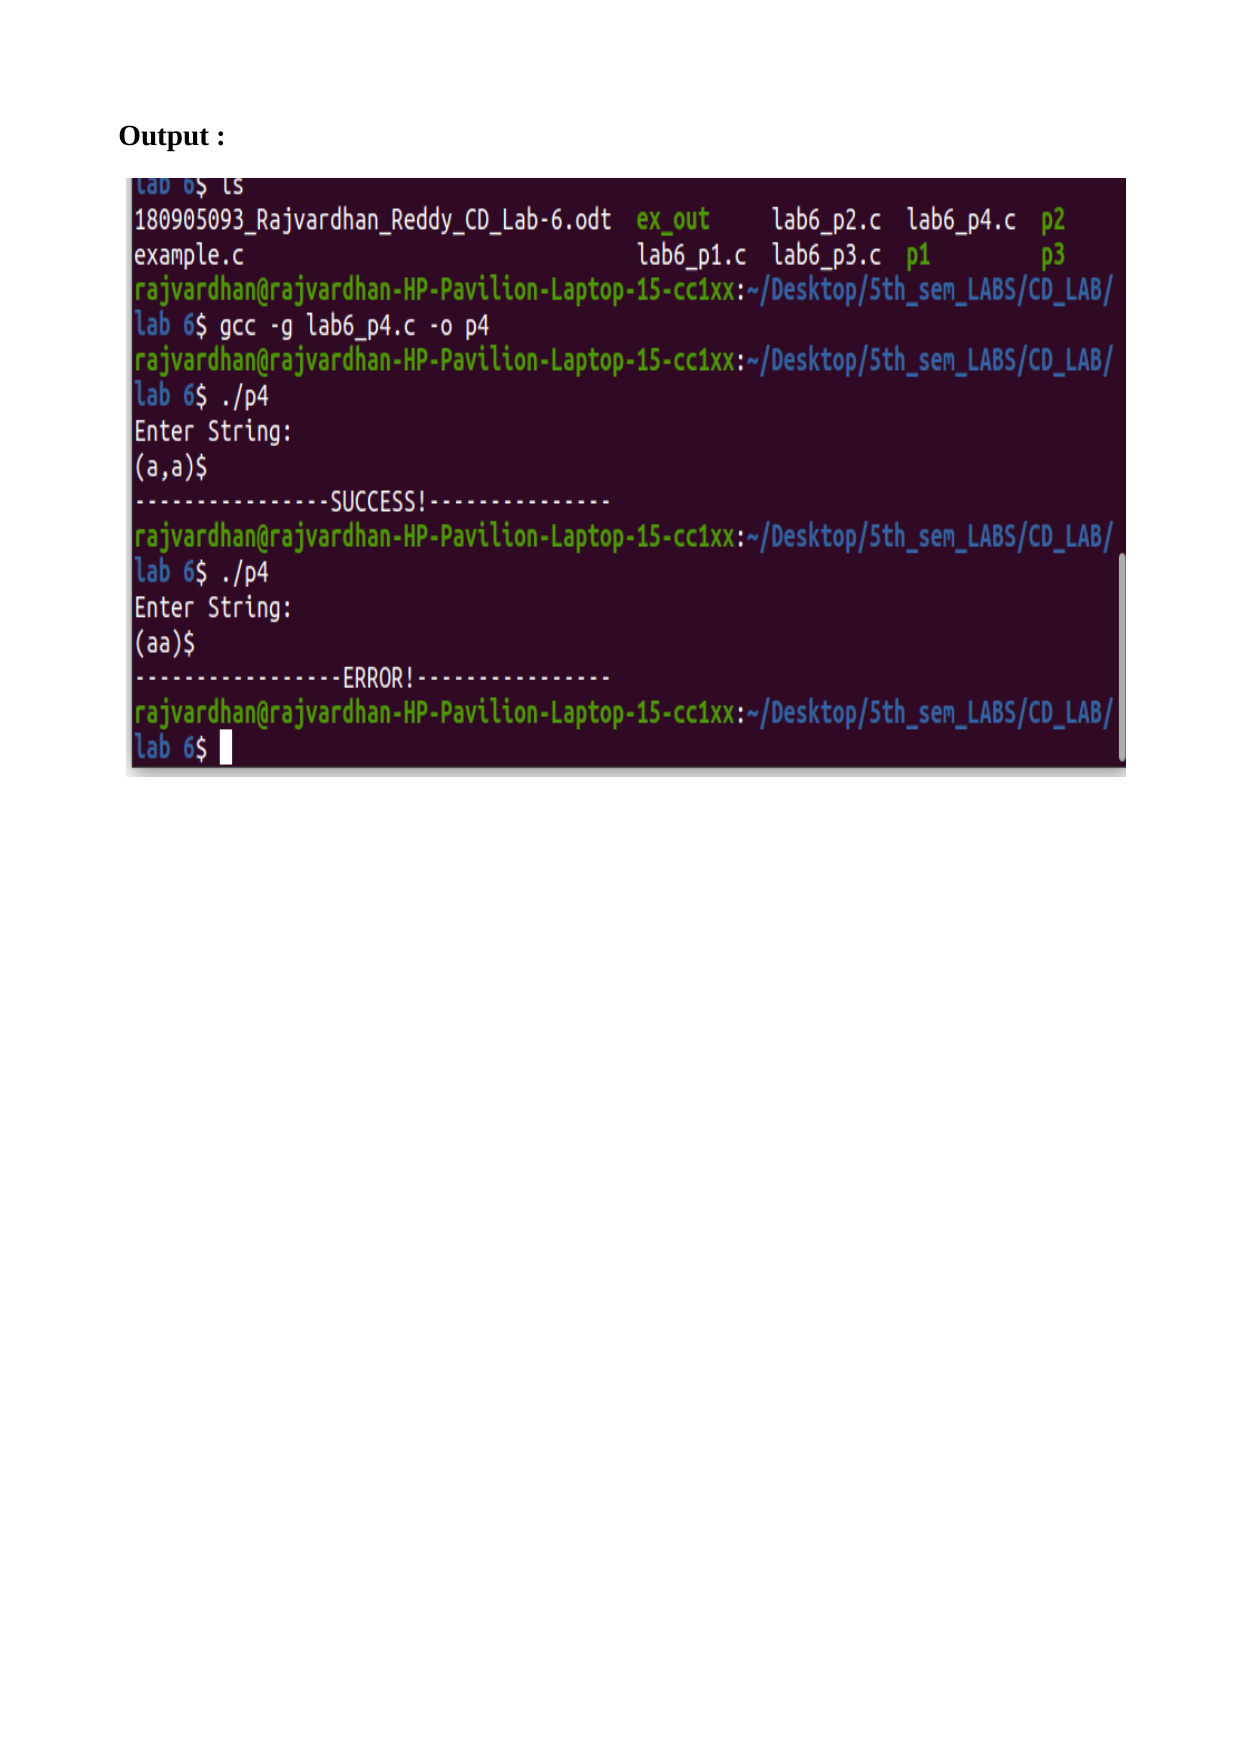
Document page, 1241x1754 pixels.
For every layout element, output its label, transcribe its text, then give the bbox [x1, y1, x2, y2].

text Output : [118, 118, 1122, 152]
picture [125, 178, 1126, 777]
